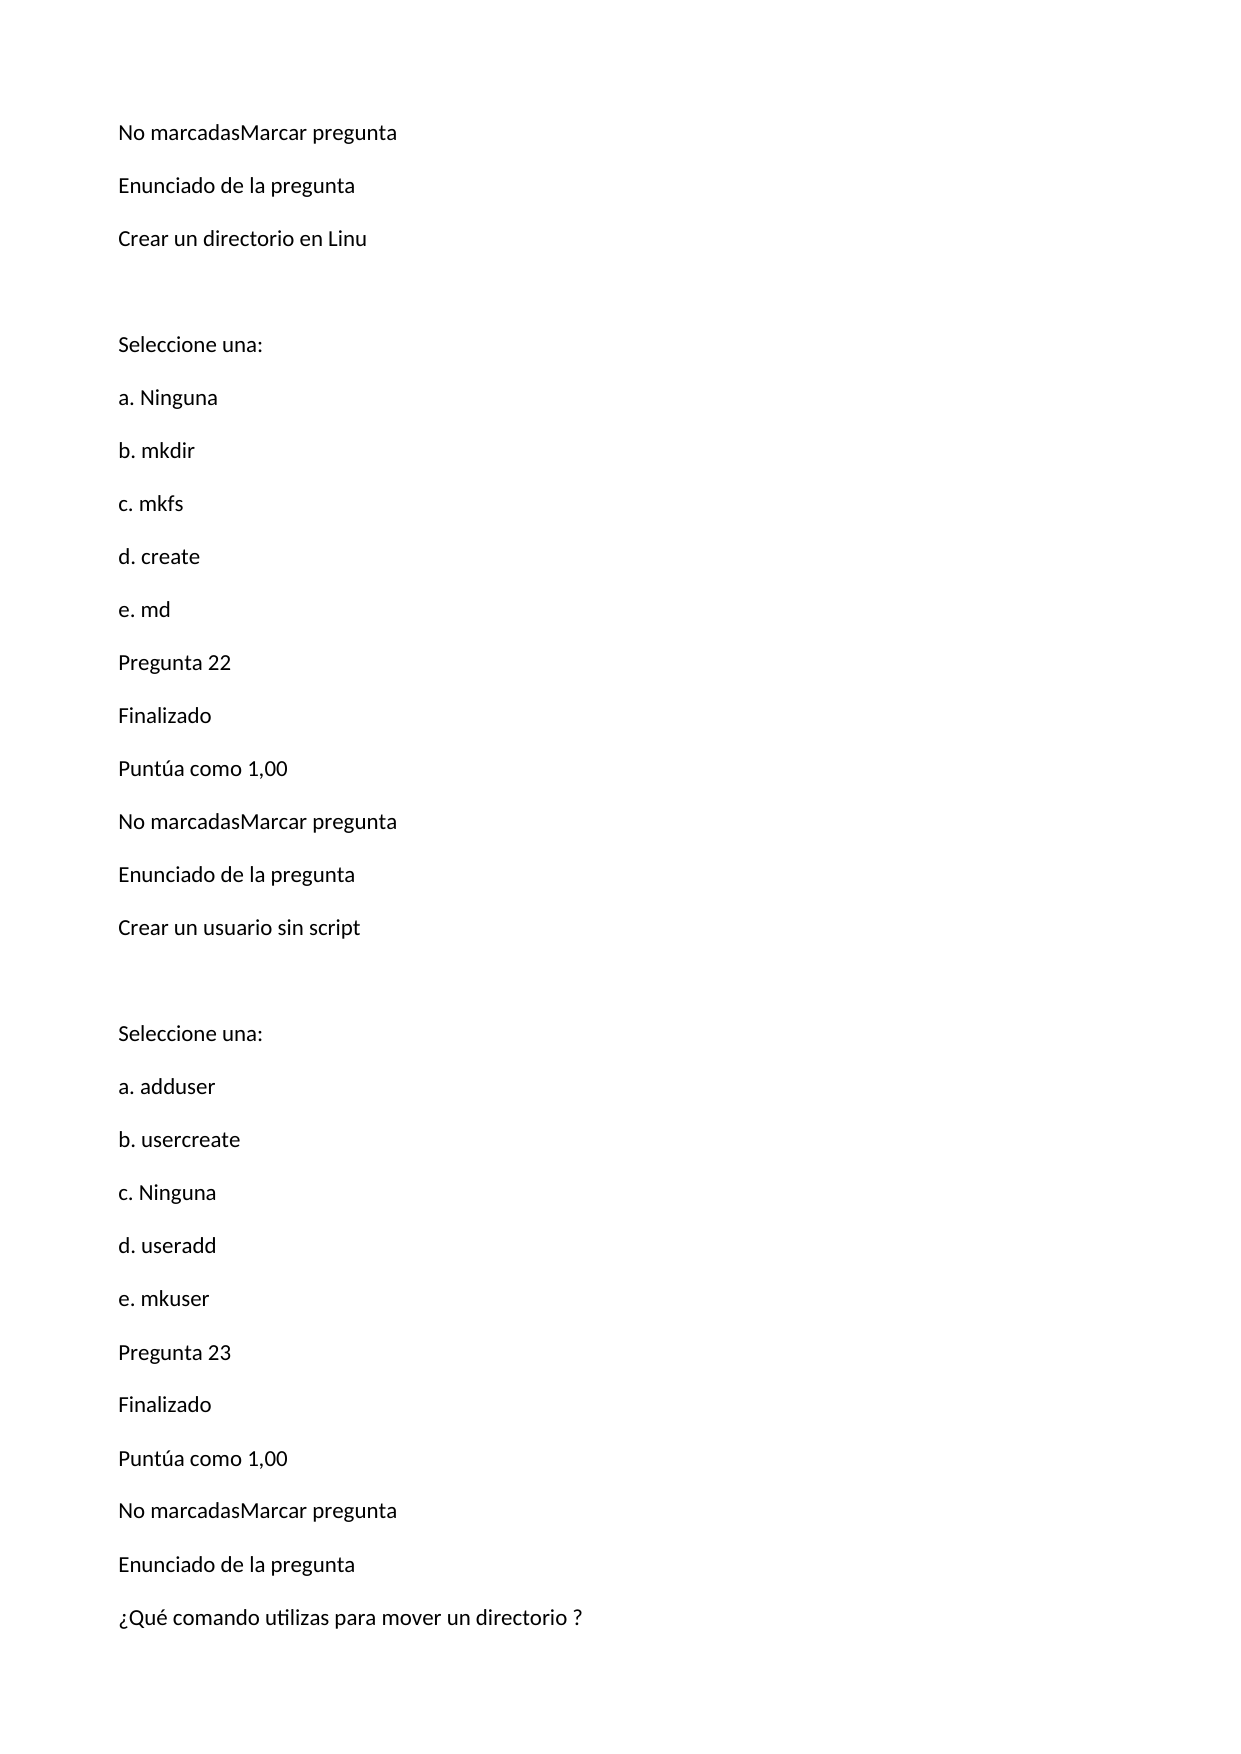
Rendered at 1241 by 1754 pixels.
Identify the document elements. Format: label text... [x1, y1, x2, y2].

text Enunciado de la pregunta [118, 860, 1122, 888]
text a. Ninguna [118, 383, 1122, 411]
text Seleccione una: [118, 330, 1122, 358]
text d. useradd [118, 1232, 1122, 1259]
text Finalizado [118, 1391, 1122, 1419]
text No marcadasMarcar pregunta [118, 1497, 1122, 1525]
text c. Ninguna [118, 1178, 1122, 1207]
text b. mkdir [118, 436, 1122, 464]
text a. adduser [118, 1072, 1122, 1101]
text Crear un usuario sin script [118, 913, 1122, 941]
text e. mkuser [118, 1284, 1122, 1313]
text Finalizado [118, 701, 1122, 729]
text Enunciado de la pregunta [118, 171, 1122, 199]
text Puntúa como 1,00 [118, 1444, 1122, 1472]
text Seleccione una: [118, 1019, 1122, 1047]
text c. mkfs [118, 489, 1122, 517]
text b. usercreate [118, 1126, 1122, 1153]
text Pregunta 23 [118, 1338, 1122, 1366]
text No marcadasMarcar pregunta [118, 807, 1122, 835]
text ¿Qué comando utilizas para mover un directorio ? [118, 1603, 1122, 1631]
text d. create [118, 542, 1122, 570]
text No marcadasMarcar pregunta [118, 118, 1122, 146]
text Crear un directorio en Linu [118, 224, 1122, 252]
text Puntúa como 1,00 [118, 754, 1122, 782]
text Pregunta 22 [118, 648, 1122, 676]
text Enunciado de la pregunta [118, 1550, 1122, 1578]
text e. md [118, 595, 1122, 623]
